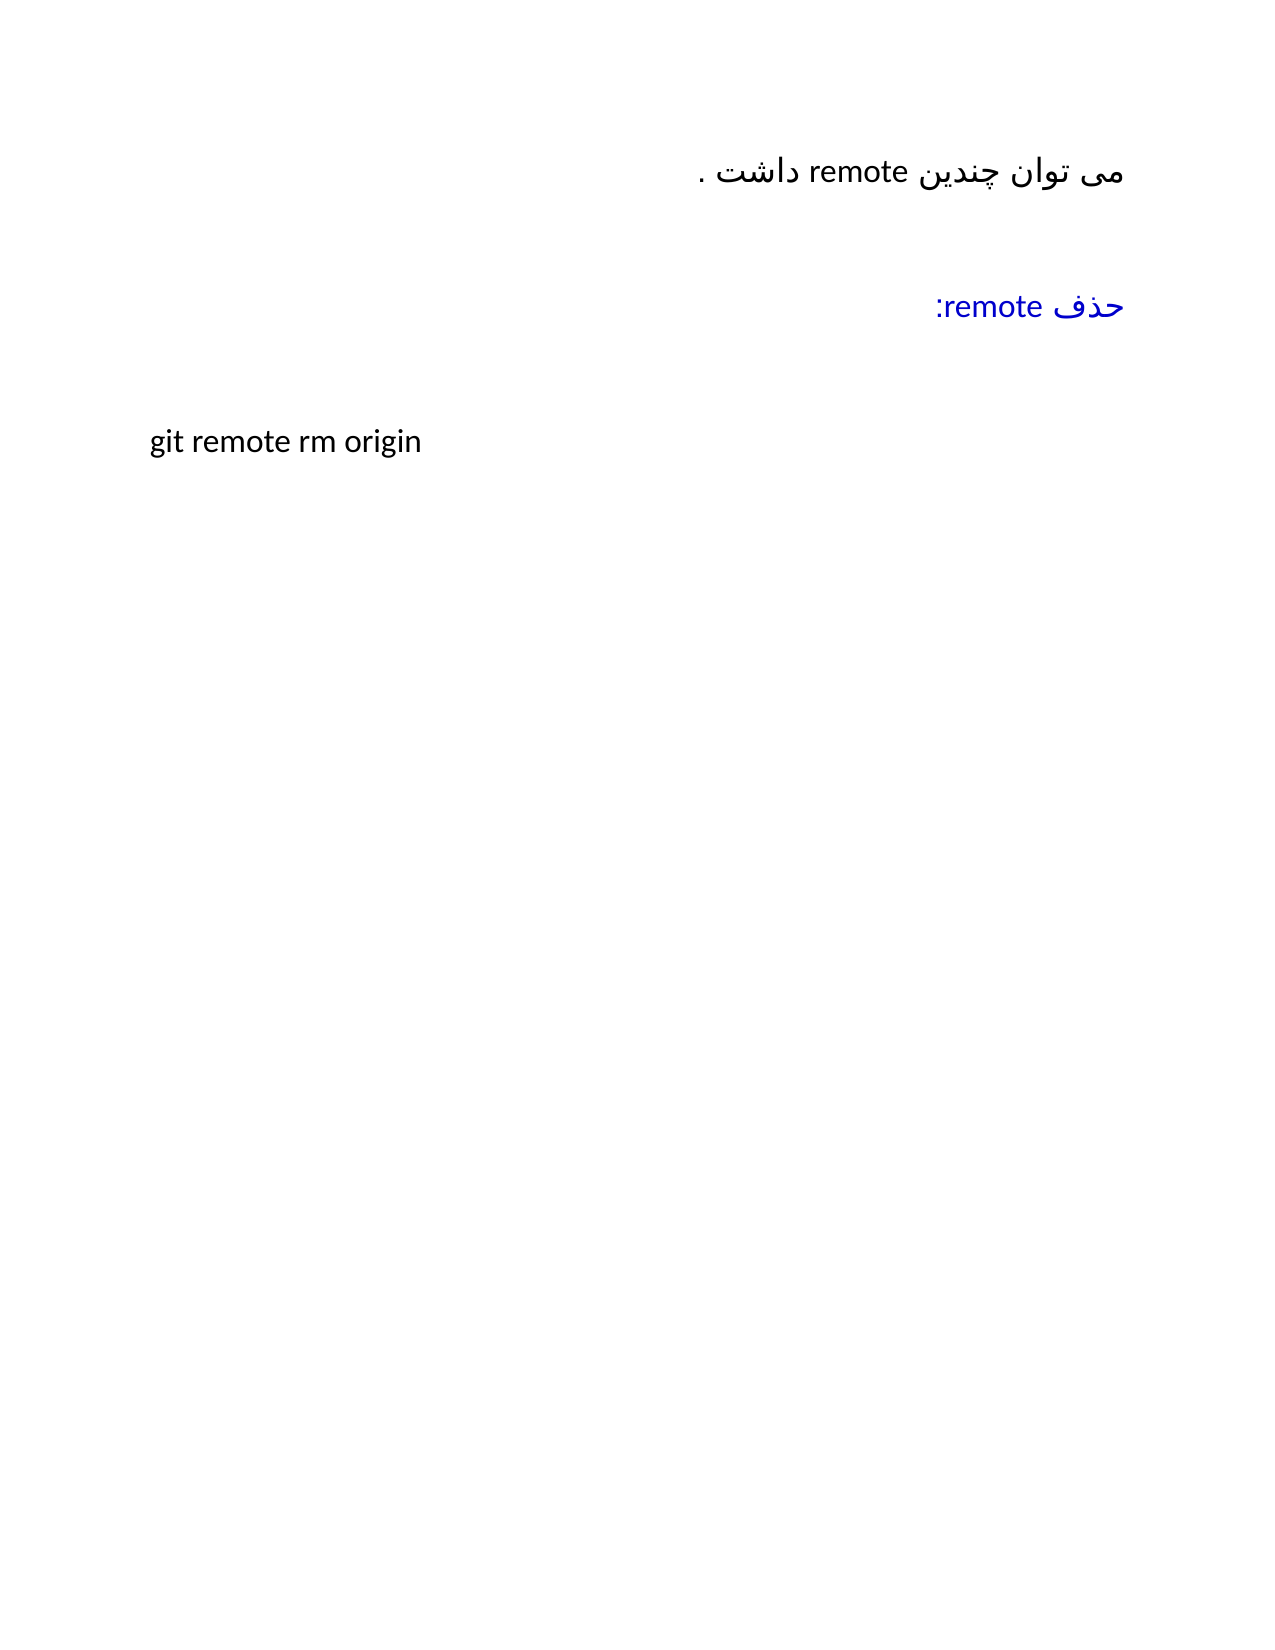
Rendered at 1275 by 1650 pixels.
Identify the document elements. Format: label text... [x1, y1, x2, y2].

text git remote rm origin [150, 420, 1125, 461]
text می توان چندین remote داشت . [150, 150, 1125, 191]
text حذف remote: [150, 285, 1125, 326]
